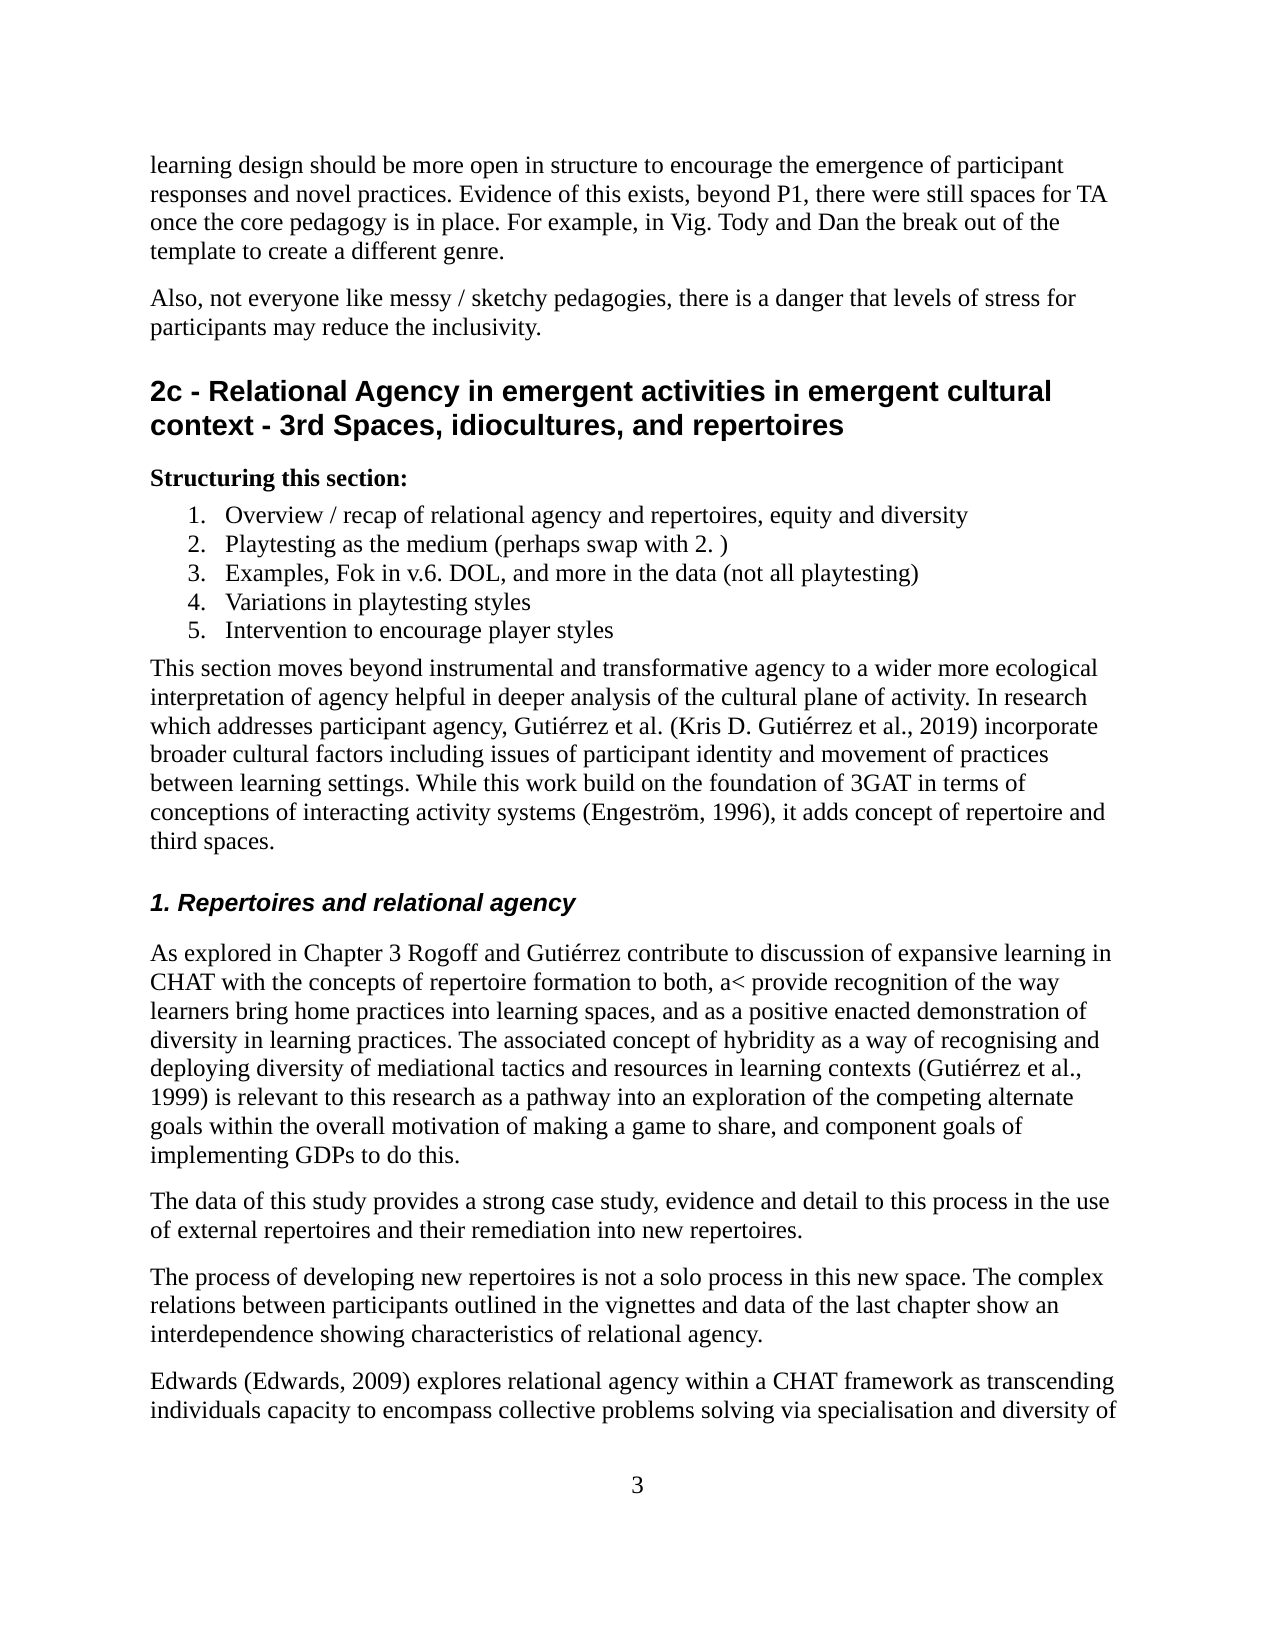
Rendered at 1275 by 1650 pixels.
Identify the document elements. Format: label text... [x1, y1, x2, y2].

text The process of developing new repertoires is not a solo process in this new space. The complex relations between participants outlined in the vignettes and data of the last chapter show an interdependence showing characteristics of relational agency. [150, 1262, 1125, 1348]
subtitle 1. Repertoires and relational agency [150, 888, 1125, 917]
text Also, not everyone like messy / sketchy pedagogies, there is a danger that levels of stress for participants may reduce the inclusivity. [150, 283, 1125, 340]
subtitle 2c - Relational Agency in emergent activities in emergent cultural context - 3rd Spaces, idiocultures, and repertoires [150, 374, 1125, 441]
text As explored in Chapter 3 Rogoff and Gutiérrez contribute to discussion of expansive learning in CHAT with the concepts of repertoire formation to both, a< provide recognition of the way learners bring home practices into learning spaces, and as a positive enacted demonstration of diversity in learning practices. The associated concept of hybridity as a way of recognising and deploying diversity of mediational tactics and resources in learning contexts (Gutiérrez et al., 1999) is relevant to this research as a pathway into an exploration of the competing alternate goals within the overall motivation of making a game to share, and component goals of implementing GDPs to do this. [150, 938, 1125, 1168]
list Examples, Fok in v.6. DOL, and more in the data (not all playtesting) [187, 558, 1125, 587]
list Intervention to encourage player styles [187, 616, 1125, 644]
text The data of this study provides a strong case study, evidence and detail to this process in the use of external repertoires and their remediation into new repertoires. [150, 1186, 1125, 1244]
text Edwards (Edwards, 2009) explores relational agency within a CHAT framework as transcending individuals capacity to encompass collective problems solving via specialisation and diversity of [150, 1366, 1125, 1423]
list Overview / recap of relational agency and repertoires, equity and diversity [187, 501, 1125, 529]
list Playtesting as the medium (perhaps swap with 2. ) [187, 529, 1125, 558]
text This section moves beyond instrumental and transformative agency to a wider more ecological interpretation of agency helpful in deeper analysis of the cultural plane of activity. In research which addresses participant agency, Gutiérrez et al. (Kris D. Gutiérrez et al., 2019) incorporate broader cultural factors including issues of participant identity and movement of practices between learning settings. While this work build on the foundation of 3GAT in terms of conceptions of interacting activity systems (Engeström, 1996), it adds concept of repertoire and third spaces. [150, 653, 1125, 854]
text learning design should be more open in structure to encourage the emergence of participant responses and novel practices. Evidence of this exists, beyond P1, there were still spaces for TA once the core pedagogy is in place. For example, in Vig. Tody and Dan the break out of the template to create a different genre. [150, 150, 1125, 265]
list Variations in playtesting styles [187, 587, 1125, 616]
text Structuring this section: [150, 463, 1125, 492]
